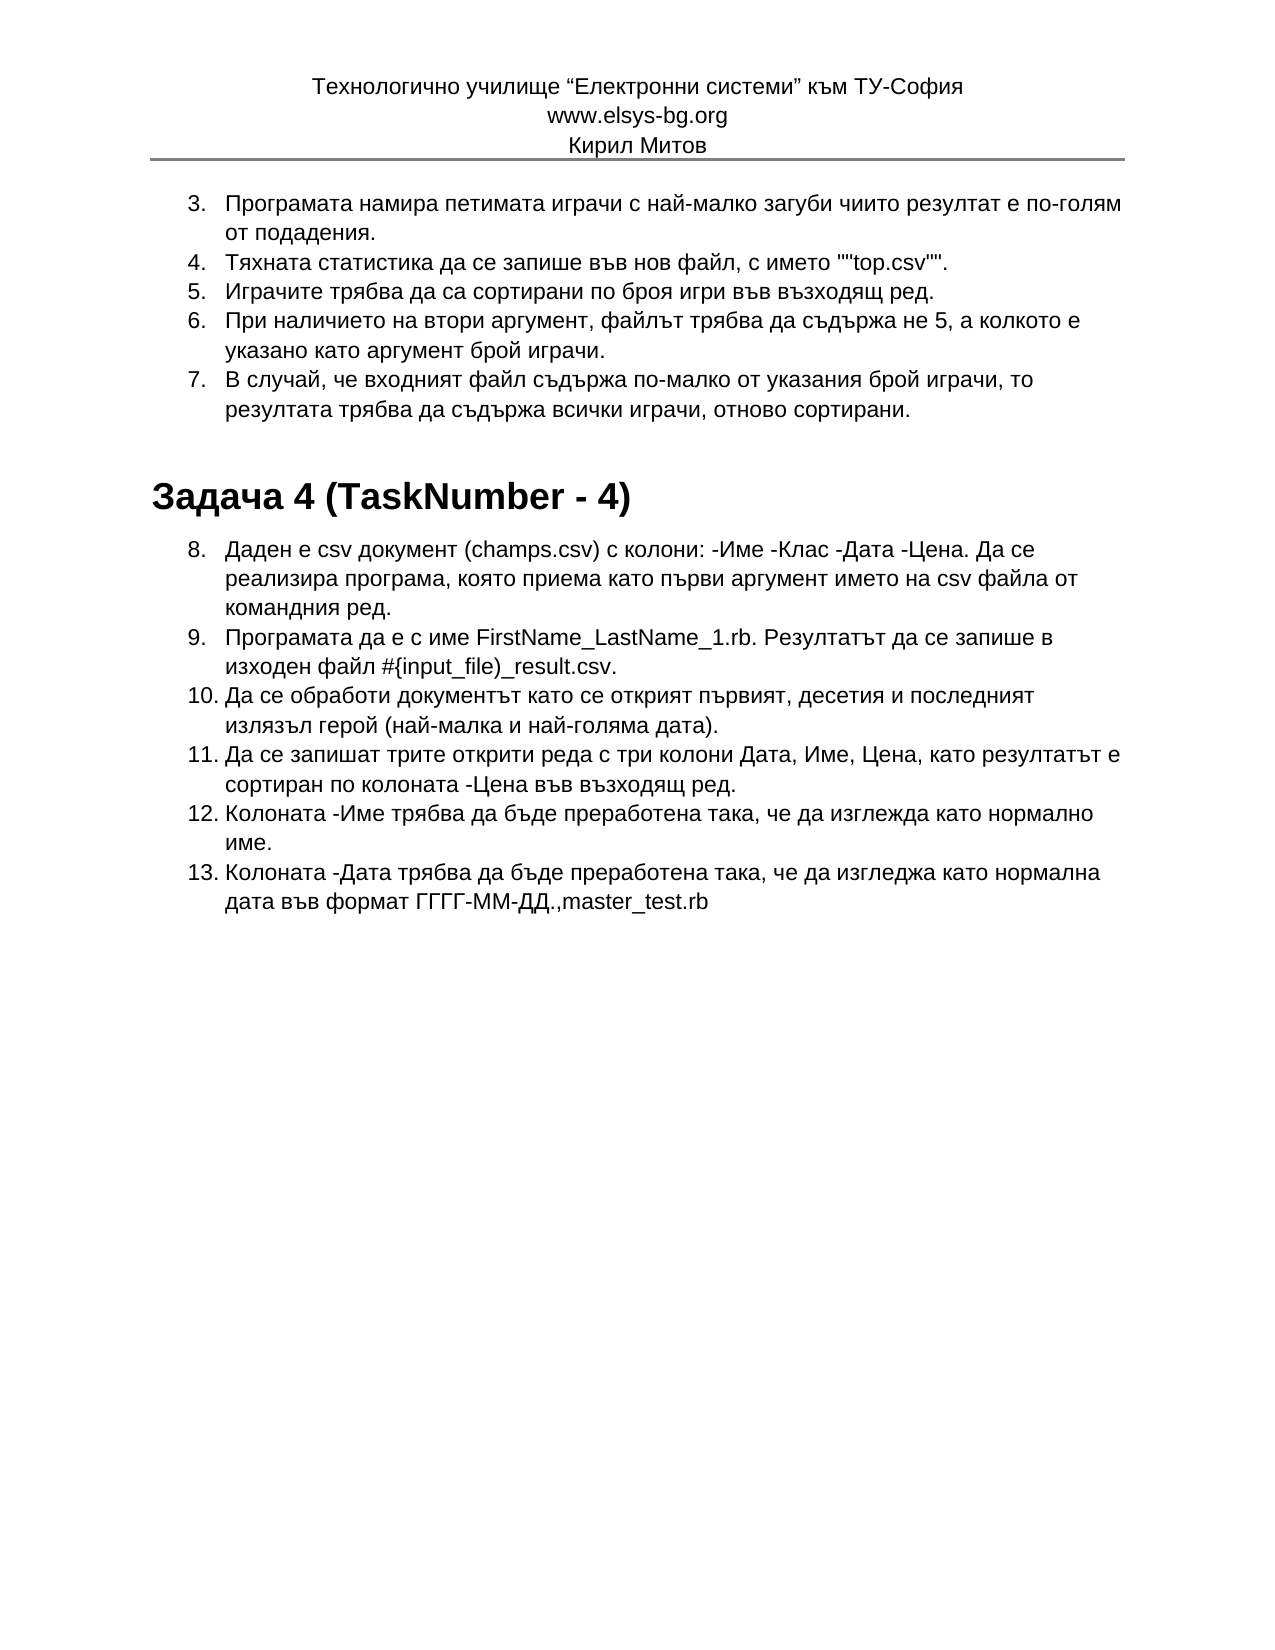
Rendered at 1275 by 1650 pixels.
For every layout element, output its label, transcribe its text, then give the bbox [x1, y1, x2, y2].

list Тяхната статистика да се запише във нов файл, с името ""top.csv"". [187, 249, 1125, 275]
list Колоната -Име трябва да бъде преработена така, че да изглежда като нормално име. [187, 801, 1125, 856]
list Играчите трябва да са сортирани по броя игри във възходящ ред. [187, 279, 1125, 304]
subtitle Задача 4 (TaskNumber - 4) [131, 476, 1125, 517]
list Колоната -Дата трябва да бъде преработена така, че да изгледжа като нормална дата във формат ГГГГ-ММ-ДД.,master_test.rb [187, 859, 1125, 914]
list При наличието на втори аргумент, файлът трябва да съдържа не 5, а колкото е указано като аргумент брой играчи. [187, 308, 1125, 363]
list В случай, че входният файл съдържа по-малко от указания брой играчи, то резултата трябва да съдържа всички играчи, отново сортирани. [187, 367, 1125, 422]
list Да се запишат трите открити реда с три колони Дата, Име, Цена, като резултатът е сортиран по колоната -Цена във възходящ ред. [187, 742, 1125, 797]
list Програмата намира петимата играчи с най-малко загуби чиито резултат е по-голям от подадения. [187, 191, 1125, 246]
list Да се обработи документът като се открият първият, десетия и последният излязъл герой (най-малка и най-голяма дата). [187, 683, 1125, 738]
list Даден е csv документ (champs.csv) с колони: -Име -Клас -Дата -Цена. Да се реализира програма, която приема като първи аргумент името на csv файла от командния ред. [187, 536, 1125, 621]
list Програмата да е с име FirstName_LastName_1.rb. Резултатът да се запише в изходен файл #{input_file)_result.csv. [187, 624, 1125, 679]
